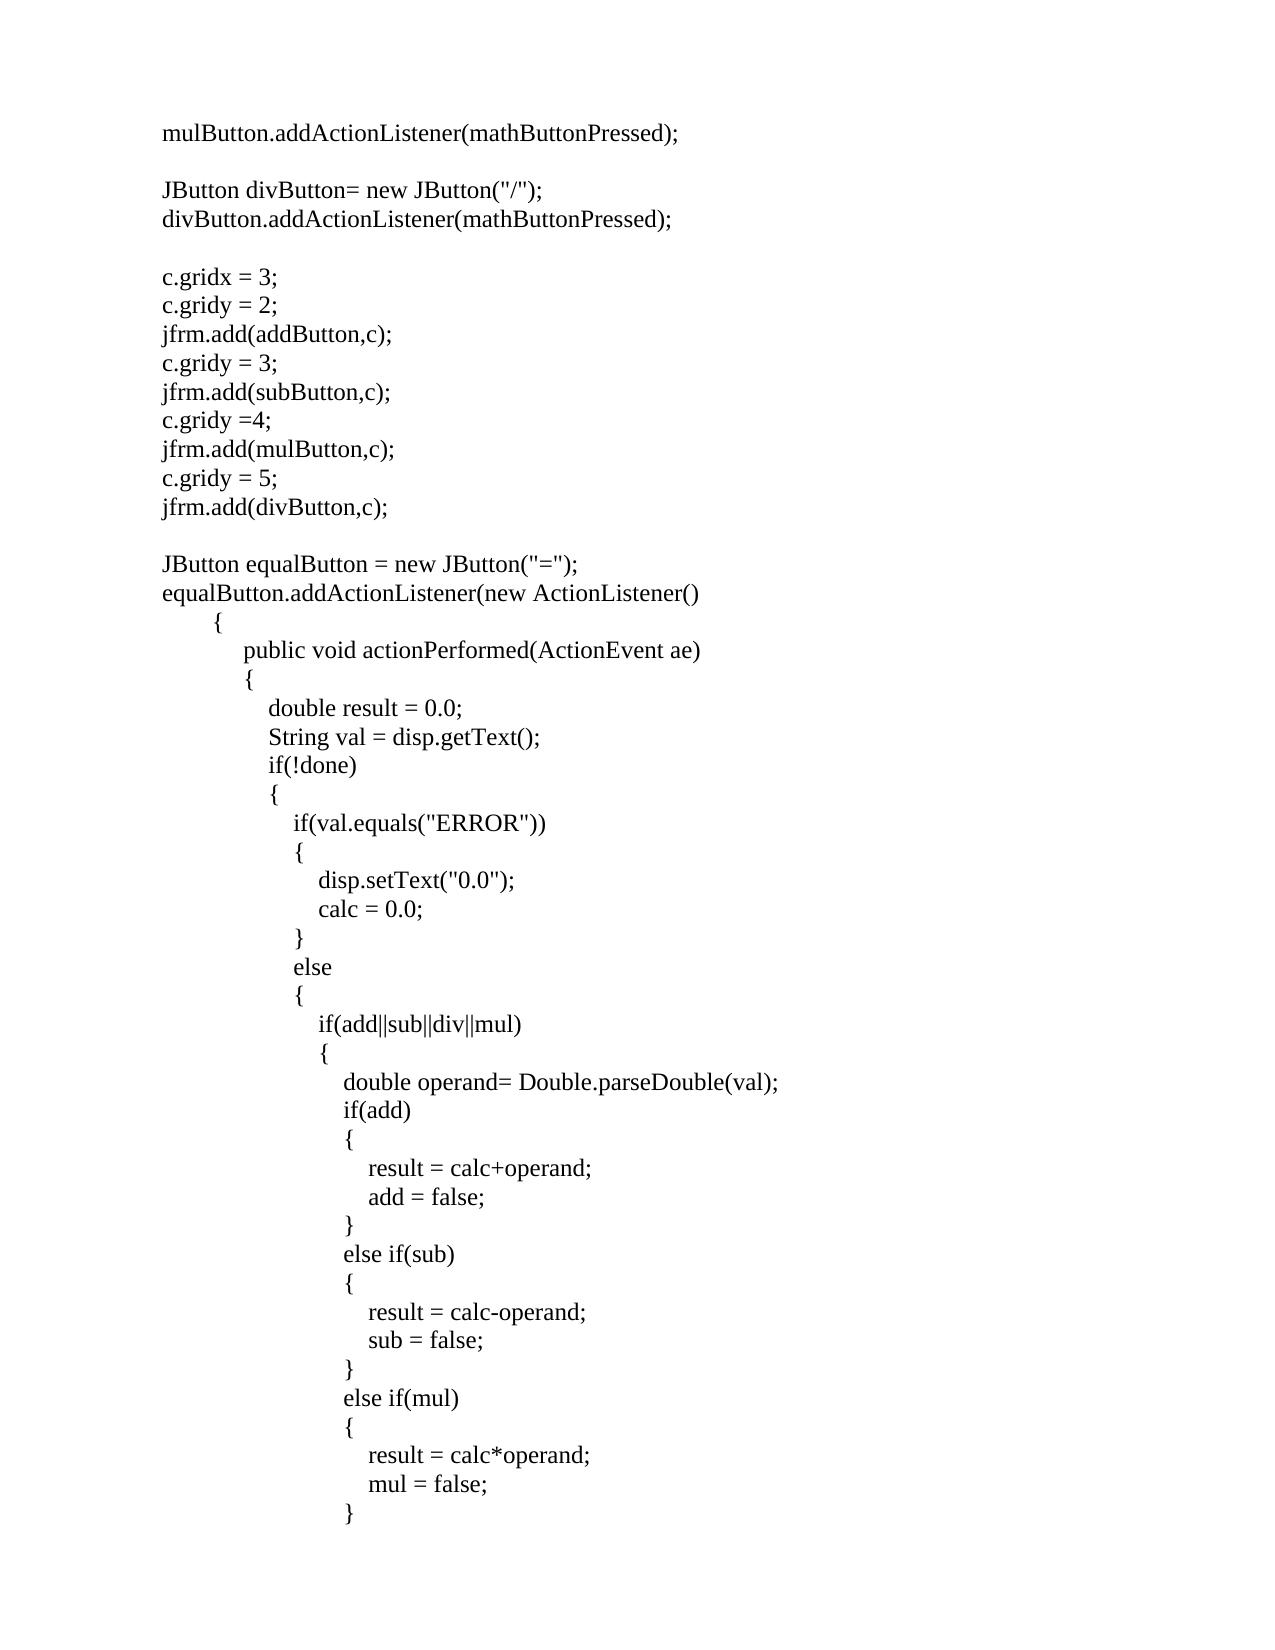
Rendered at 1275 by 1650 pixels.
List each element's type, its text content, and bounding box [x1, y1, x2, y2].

text JButton equalButton = new JButton("="); [118, 549, 1157, 578]
text jfrm.add(mulButton,c); [118, 434, 1157, 463]
text public void actionPerformed(ActionEvent ae) [118, 636, 1157, 664]
text { [118, 664, 1157, 693]
text if(!done) [118, 751, 1157, 779]
text mulButton.addActionListener(mathButtonPressed); [118, 118, 1157, 147]
text mul = false; [118, 1469, 1157, 1498]
text else [118, 952, 1157, 981]
text { [118, 1268, 1157, 1297]
text else if(sub) [118, 1239, 1157, 1268]
text } [118, 1211, 1157, 1239]
text { [118, 779, 1157, 808]
text } [118, 1354, 1157, 1383]
text double operand= Double.parseDouble(val); [118, 1067, 1157, 1096]
text divButton.addActionListener(mathButtonPressed); [118, 204, 1157, 233]
text { [118, 607, 1157, 636]
text if(add||sub||div||mul) [118, 1009, 1157, 1038]
text { [118, 1038, 1157, 1067]
text c.gridx = 3; [118, 262, 1157, 291]
text calc = 0.0; [118, 894, 1157, 923]
text jfrm.add(subButton,c); [118, 377, 1157, 406]
text else if(mul) [118, 1383, 1157, 1412]
text JButton divButton= new JButton("/"); [118, 176, 1157, 204]
text { [118, 1124, 1157, 1153]
text c.gridy = 3; [118, 348, 1157, 377]
text result = calc-operand; [118, 1297, 1157, 1326]
text } [118, 1498, 1157, 1527]
text disp.setText("0.0"); [118, 866, 1157, 894]
text c.gridy = 5; [118, 463, 1157, 492]
text { [118, 837, 1157, 866]
text result = calc+operand; [118, 1153, 1157, 1182]
text String val = disp.getText(); [118, 722, 1157, 751]
text add = false; [118, 1182, 1157, 1211]
text { [118, 1412, 1157, 1441]
text c.gridy = 2; [118, 291, 1157, 319]
text equalButton.addActionListener(new ActionListener() [118, 578, 1157, 607]
text } [118, 923, 1157, 952]
text { [118, 981, 1157, 1009]
text if(val.equals("ERROR")) [118, 808, 1157, 837]
text sub = false; [118, 1326, 1157, 1354]
text jfrm.add(divButton,c); [118, 492, 1157, 521]
text jfrm.add(addButton,c); [118, 319, 1157, 348]
text double result = 0.0; [118, 693, 1157, 722]
text result = calc*operand; [118, 1441, 1157, 1469]
text if(add) [118, 1096, 1157, 1124]
text c.gridy =4; [118, 406, 1157, 434]
